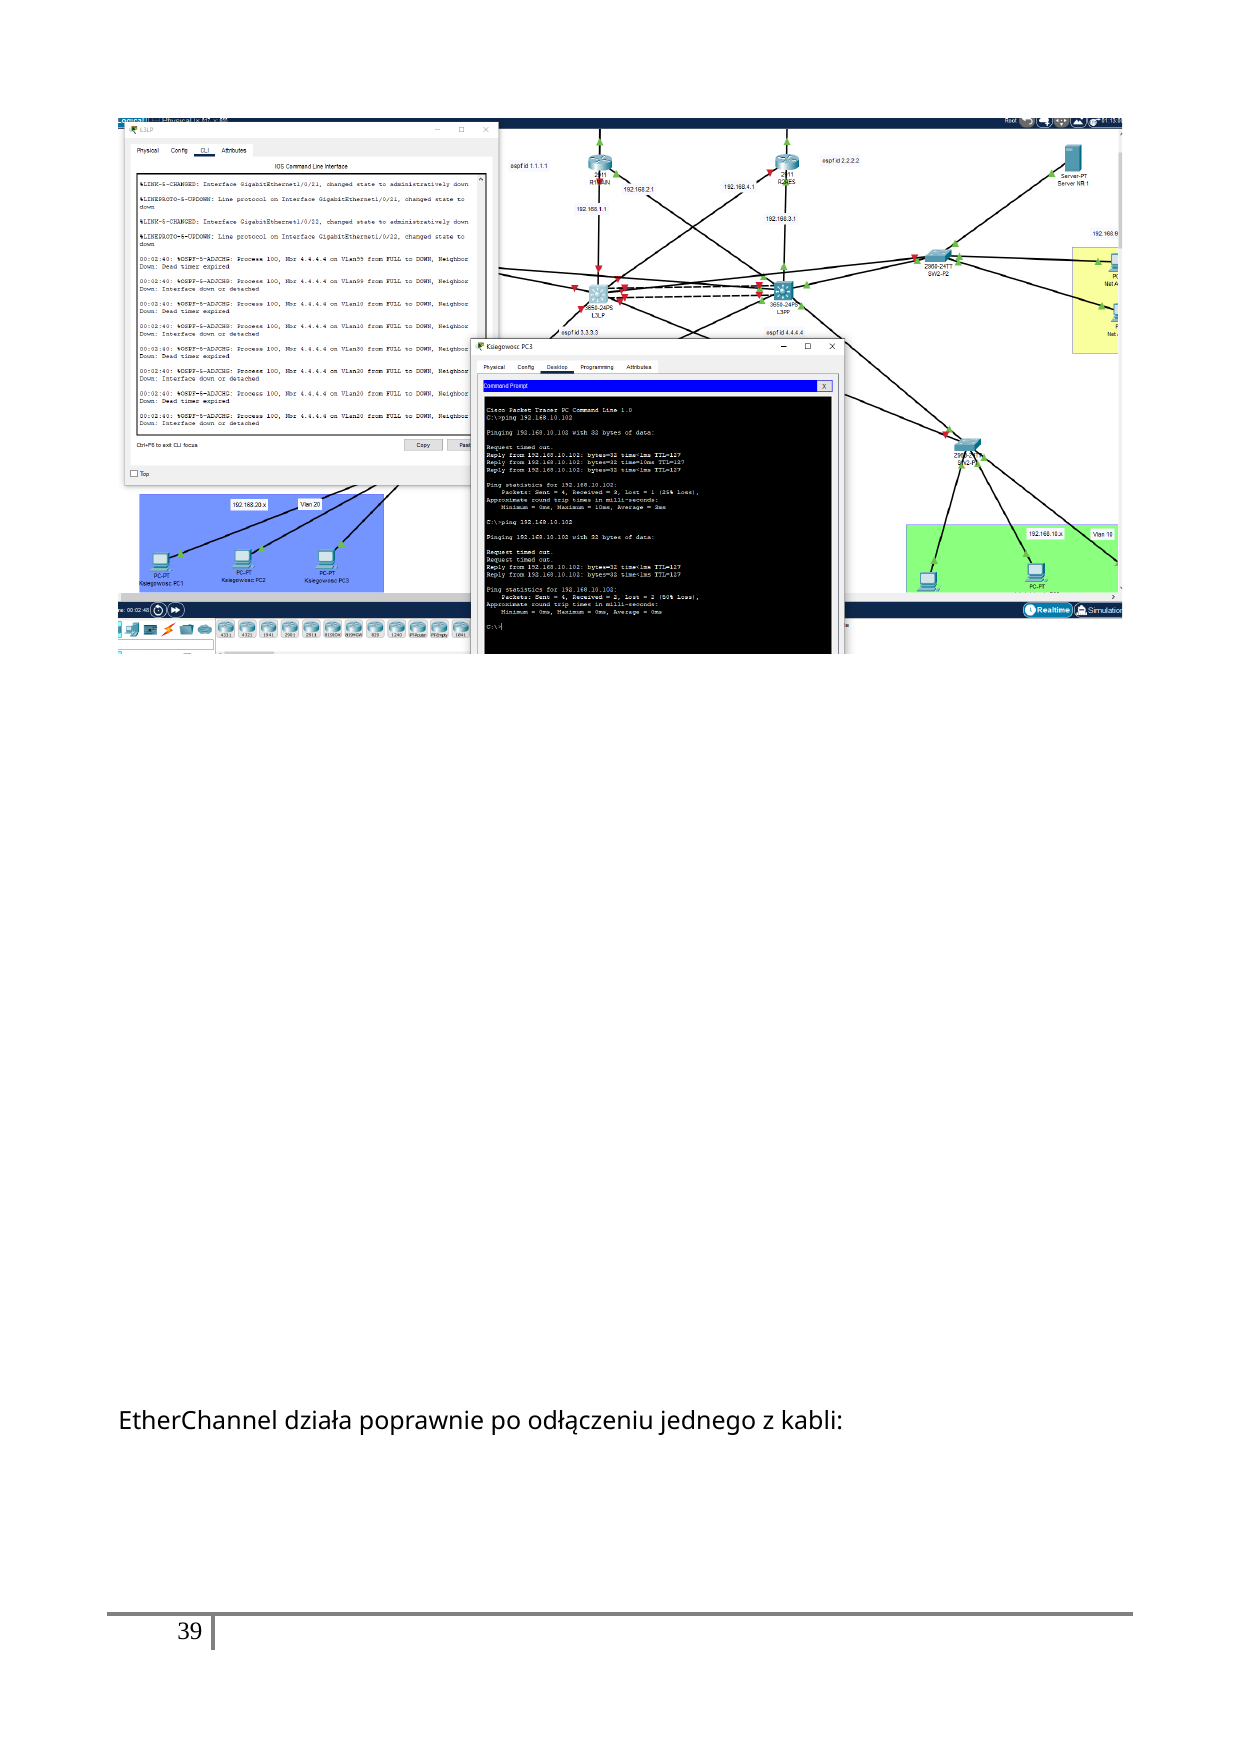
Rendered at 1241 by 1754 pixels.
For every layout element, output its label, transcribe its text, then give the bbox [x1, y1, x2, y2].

text EtherChannel działa poprawnie po odłączeniu jednego z kabli: [118, 1403, 1122, 1437]
picture [118, 118, 1123, 654]
